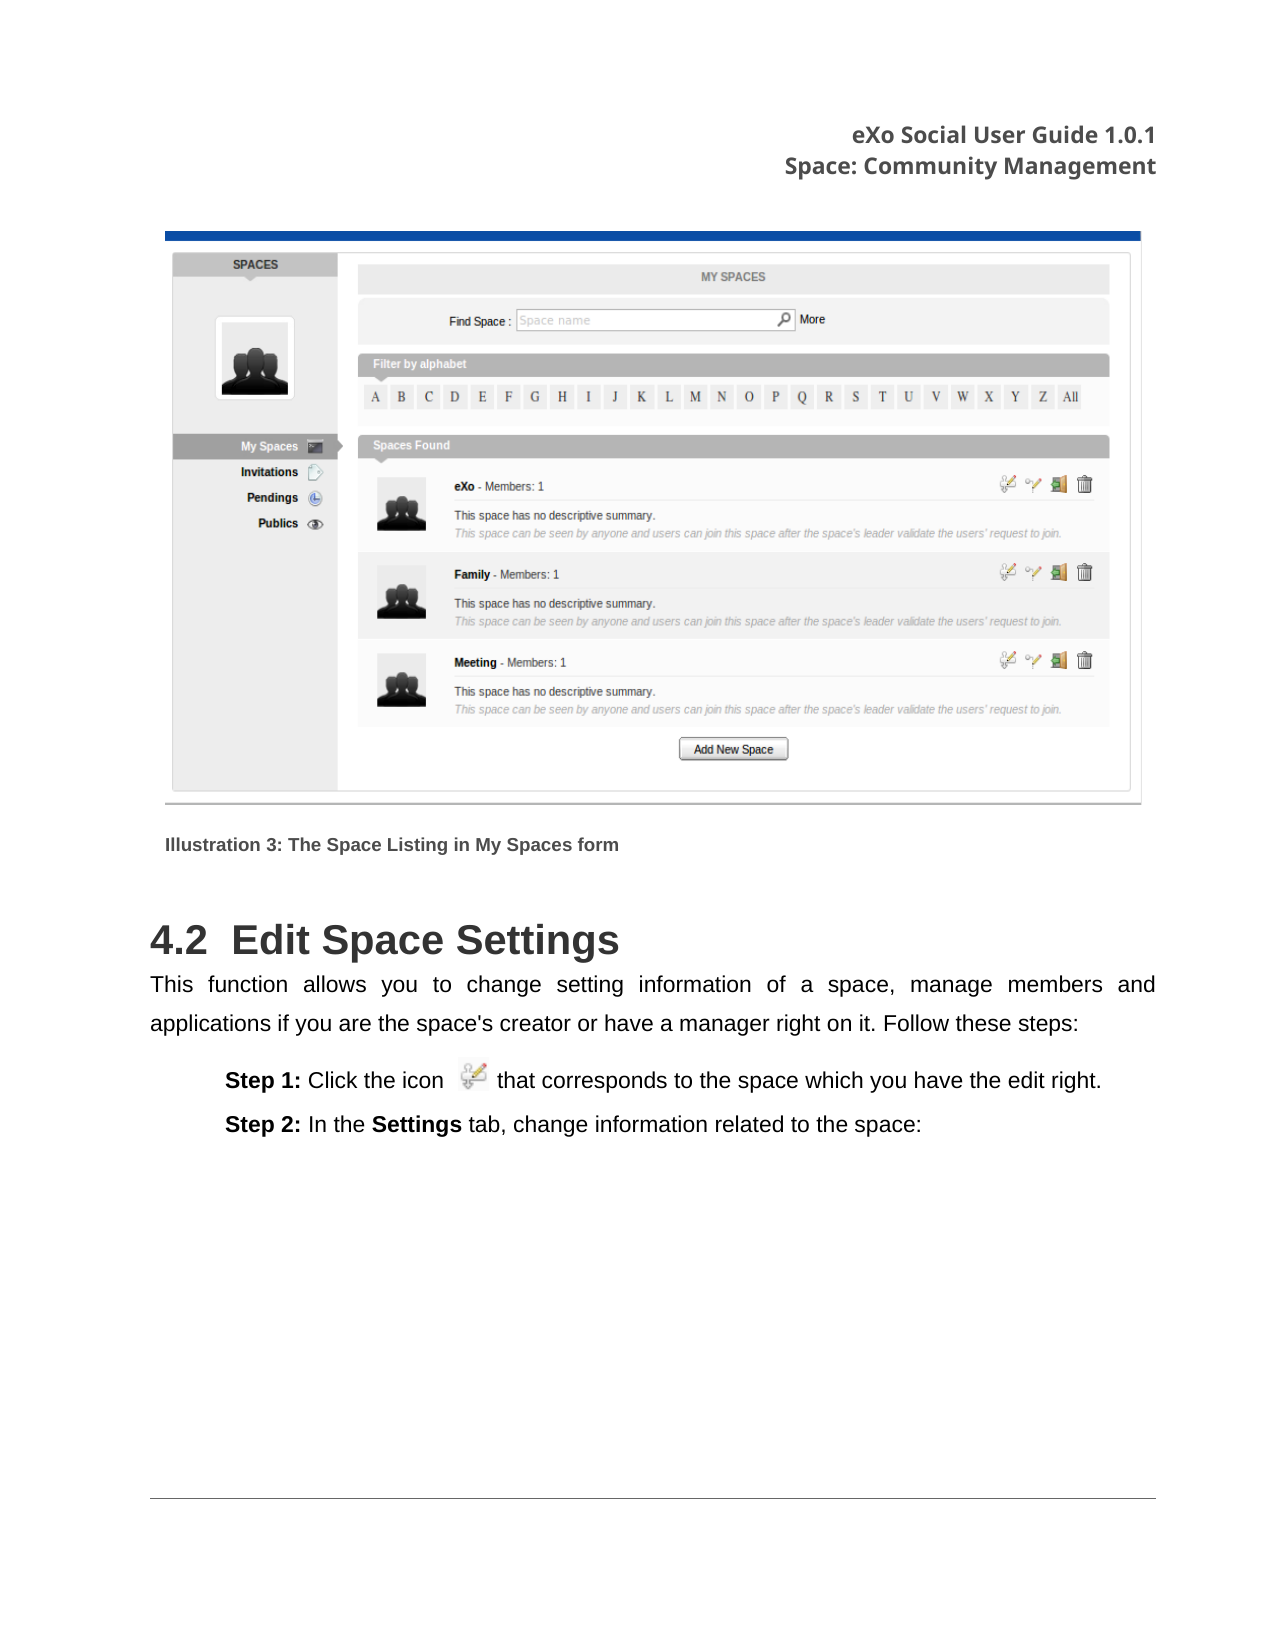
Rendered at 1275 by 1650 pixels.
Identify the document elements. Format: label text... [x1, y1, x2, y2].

list Step 1: Click the icon that corresponds to the space which you have the edit right. [187, 1050, 1156, 1098]
picture [165, 231, 1142, 805]
list Step 2: In the Settings tab, change information related to the space: [187, 1111, 1156, 1137]
text This function allows you to change setting information of a space, manage members and applications if you are the space's creator or have a manager right on it. Follow these steps: [150, 971, 1156, 1037]
list Illustration 3: The Space Listing in My Spaces form [165, 805, 1141, 855]
picture [458, 1057, 490, 1091]
subtitle Edit Space Settings [150, 916, 1156, 963]
